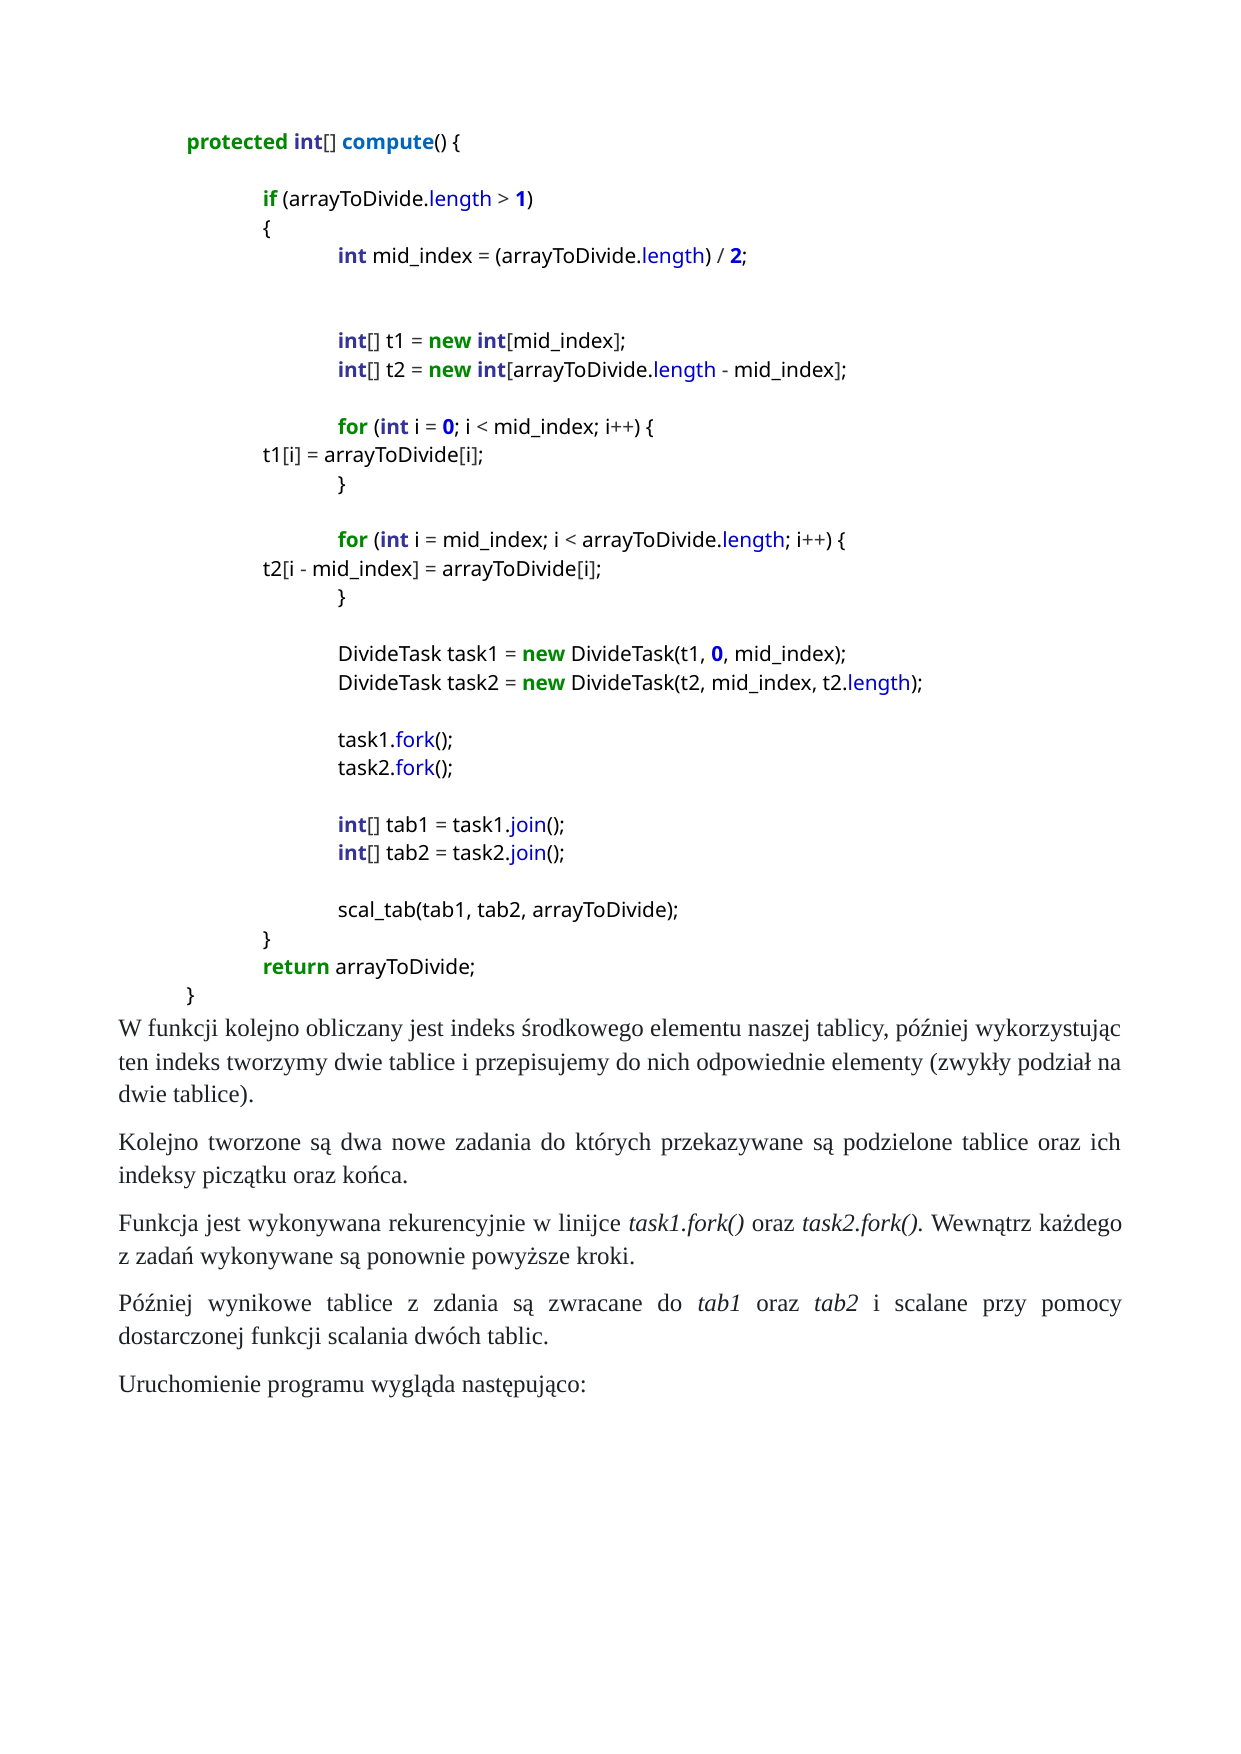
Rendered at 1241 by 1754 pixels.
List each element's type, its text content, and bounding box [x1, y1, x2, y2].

text [118, 118, 1122, 127]
text Funkcja jest wykonywana rekurencyjnie w linijce task1.fork() oraz task2.fork(). Wewnątrz każdego z zadań wykonywane są ponownie powyższe kroki. [118, 1208, 1122, 1269]
text Uruchomienie programu wygląda następująco: [118, 1369, 1122, 1398]
text Później wynikowe tablice z zdania są zwracane do tab1 oraz tab2 i scalane przy pomocy dostarczonej funkcji scalania dwóch tablic. [118, 1288, 1122, 1350]
text Kolejno tworzone są dwa nowe zadania do których przekazywane są podzielone tablice oraz ich indeksy piczątku oraz końca. [118, 1127, 1122, 1189]
text W funkcji kolejno obliczany jest indeks środkowego elementu naszej tablicy, później wykorzystując ten indeks tworzymy dwie tablice i przepisujemy do nich odpowiednie elementy (zwykły podział na dwie tablice). [118, 1010, 1122, 1108]
